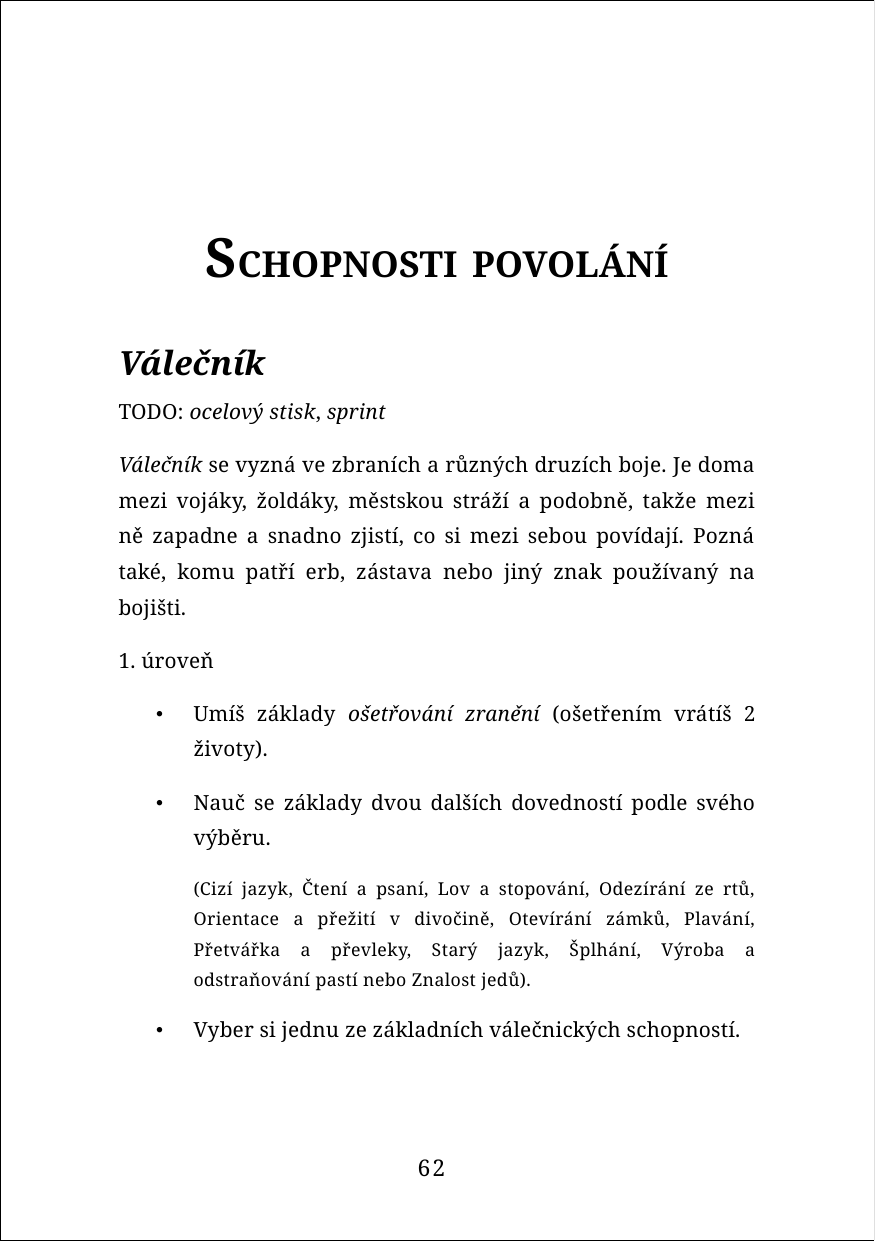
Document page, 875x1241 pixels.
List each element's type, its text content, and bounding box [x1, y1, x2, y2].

text Válečník se vyzná ve zbraních a různých druzích boje. Je doma mezi vojáky, žoldáky, městskou stráží a podobně, takže mezi ně zapadne a snadno zjistí, co si mezi sebou povídají. Pozná také, komu patří erb, zástava nebo jiný znak používaný na bojišti. [118, 451, 756, 621]
list Umíš základy ošetřování zranění (ošetřením vrátíš 2 životy). [156, 699, 756, 763]
subtitle Válečník [118, 340, 756, 386]
list Vyber si jednu ze základních válečnických schopností. [156, 1015, 756, 1043]
subtitle Schopnosti povolání [118, 219, 756, 293]
list Nauč se základy dvou dalších dovedností podle svého výběru. [156, 788, 756, 852]
text TODO: ocelový stisk, sprint [118, 397, 756, 426]
list (Cizí jazyk, Čtení a psaní, Lov a stopování, Odezírání ze rtů, Orientace a přežití v divočině, Otevírání zámků, Plavání, Přetvářka a převleky, Starý jazyk, Šplhání, Výroba a odstraňování pastí nebo Znalost jedů). [156, 877, 756, 991]
text 1. úroveň [118, 646, 756, 674]
